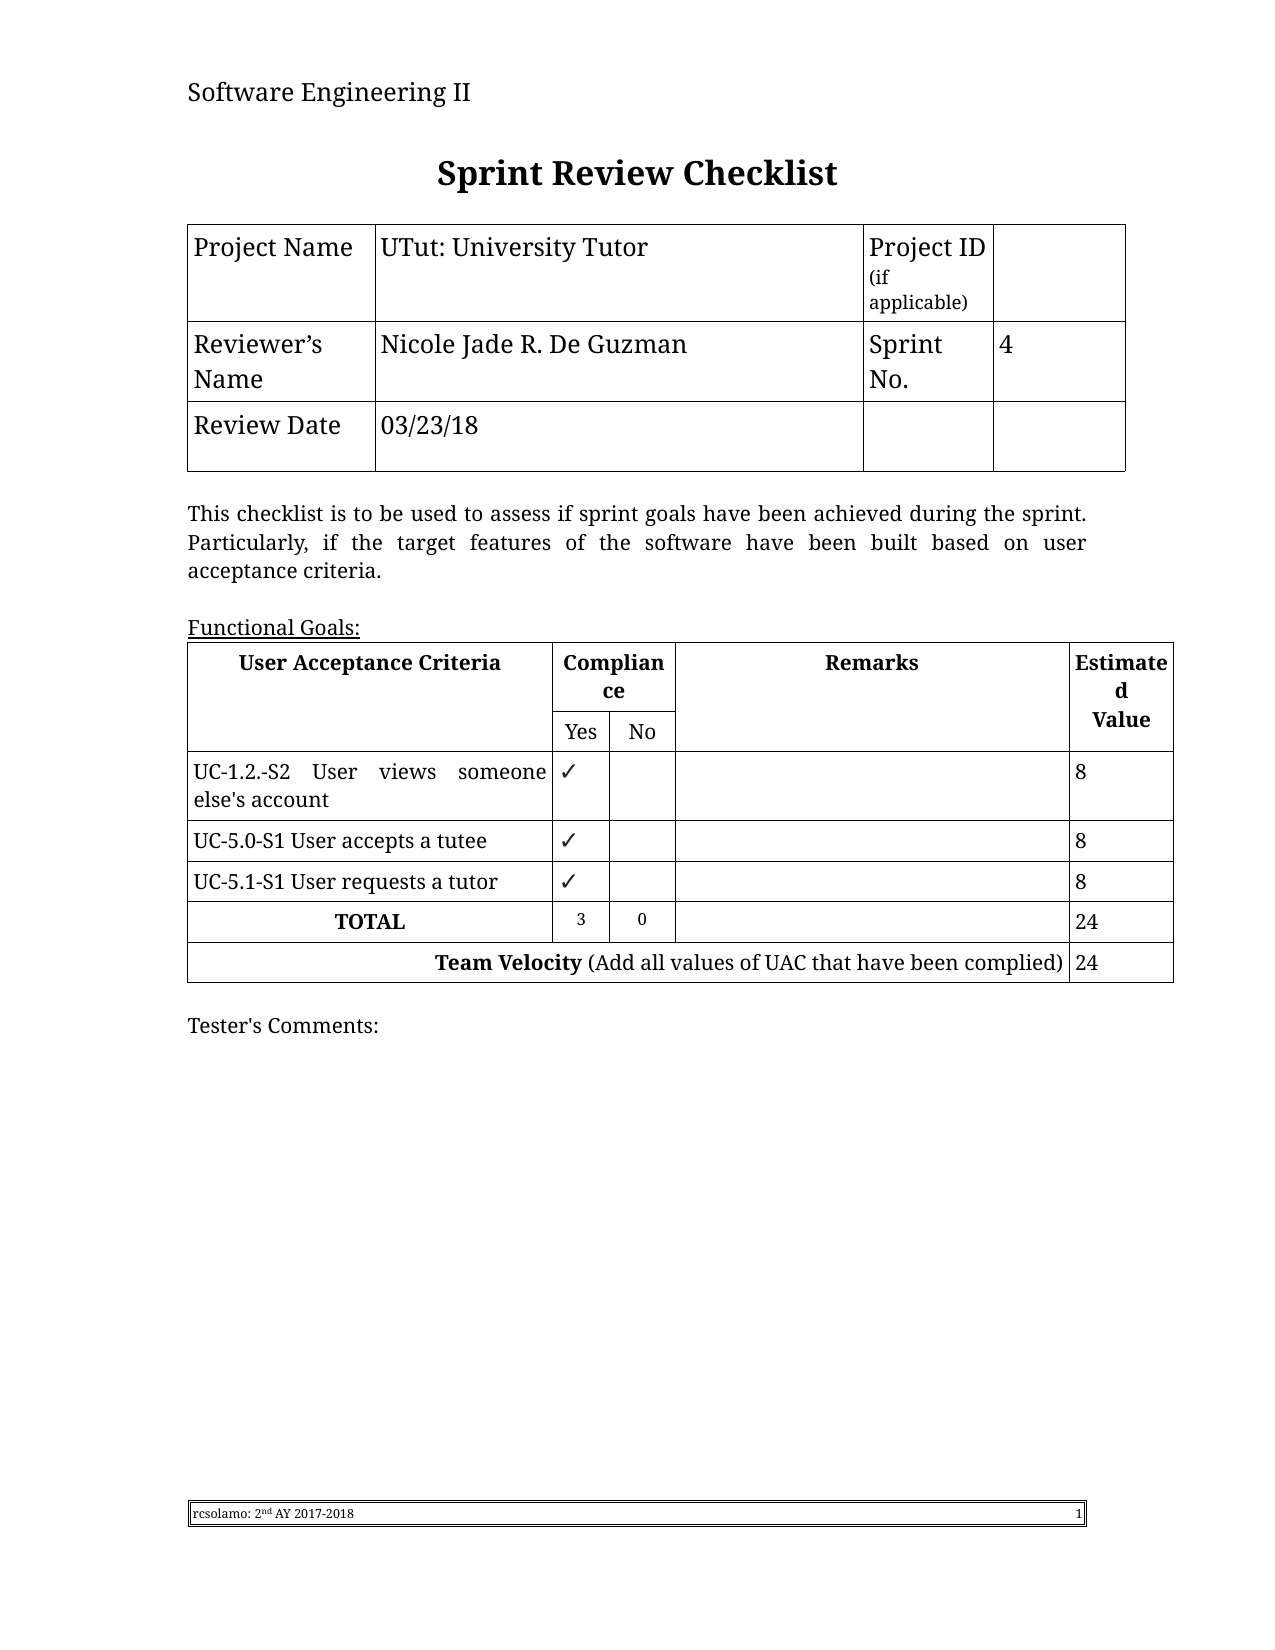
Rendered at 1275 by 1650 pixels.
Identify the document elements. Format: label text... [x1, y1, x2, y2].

table_cell No [610, 712, 675, 751]
text This checklist is to be used to assess if sprint goals have been achieved during the sprint. Particularly, if the target features of the software have been built based on user acceptance criteria. [187, 499, 1087, 585]
table_cell UC-1.2.-S2 User views someone else's account [188, 752, 552, 820]
table_header Project ID (if applicable) [864, 225, 993, 321]
table_cell Nicole Jade R. De Guzman [376, 322, 863, 401]
table_cell 03/23/18 [376, 402, 863, 471]
table_cell 3 [553, 902, 609, 942]
table_cell Review Date [188, 402, 375, 471]
table_cell ✓ [553, 862, 609, 901]
table_cell [676, 902, 1069, 942]
table_cell [676, 862, 1069, 901]
table_cell Yes [553, 712, 609, 751]
table_cell Team Velocity (Add all values of UAC that have been complied) [188, 943, 1069, 982]
text Tester's Comments: [187, 1011, 1087, 1039]
table_header Estimated Value [1070, 643, 1173, 751]
table_header Remarks [676, 643, 1069, 751]
table_cell Reviewer’s Name [188, 322, 375, 401]
table_cell UC-5.1-S1 User requests a tutor [188, 862, 552, 901]
table_cell 8 [1070, 821, 1173, 861]
text Sprint Review Checklist [187, 150, 1087, 195]
table_cell Sprint No. [864, 322, 993, 401]
table_cell [676, 821, 1069, 861]
table_cell [994, 402, 1125, 471]
table_cell [864, 402, 993, 471]
table_cell TOTAL [188, 902, 552, 942]
table_cell 8 [1070, 752, 1173, 820]
table_cell [676, 752, 1069, 820]
table_cell 0 [610, 902, 675, 942]
table_cell ✓ [553, 752, 609, 820]
table_cell 24 [1070, 943, 1173, 982]
table_header UTut: University Tutor [376, 225, 863, 321]
table_header [994, 225, 1125, 321]
table_cell 8 [1070, 862, 1173, 901]
table_cell ✓ [553, 821, 609, 861]
table_cell [610, 752, 675, 820]
table_header Project Name [188, 225, 375, 321]
table_cell [610, 862, 675, 901]
table_header User Acceptance Criteria [188, 643, 552, 751]
table_cell 24 [1070, 902, 1173, 942]
table_cell UC-5.0-S1 User accepts a tutee [188, 821, 552, 861]
table_cell 4 [994, 322, 1125, 401]
text Functional Goals: [187, 613, 1087, 642]
table_header Compliance [553, 643, 675, 711]
table_cell [610, 821, 675, 861]
